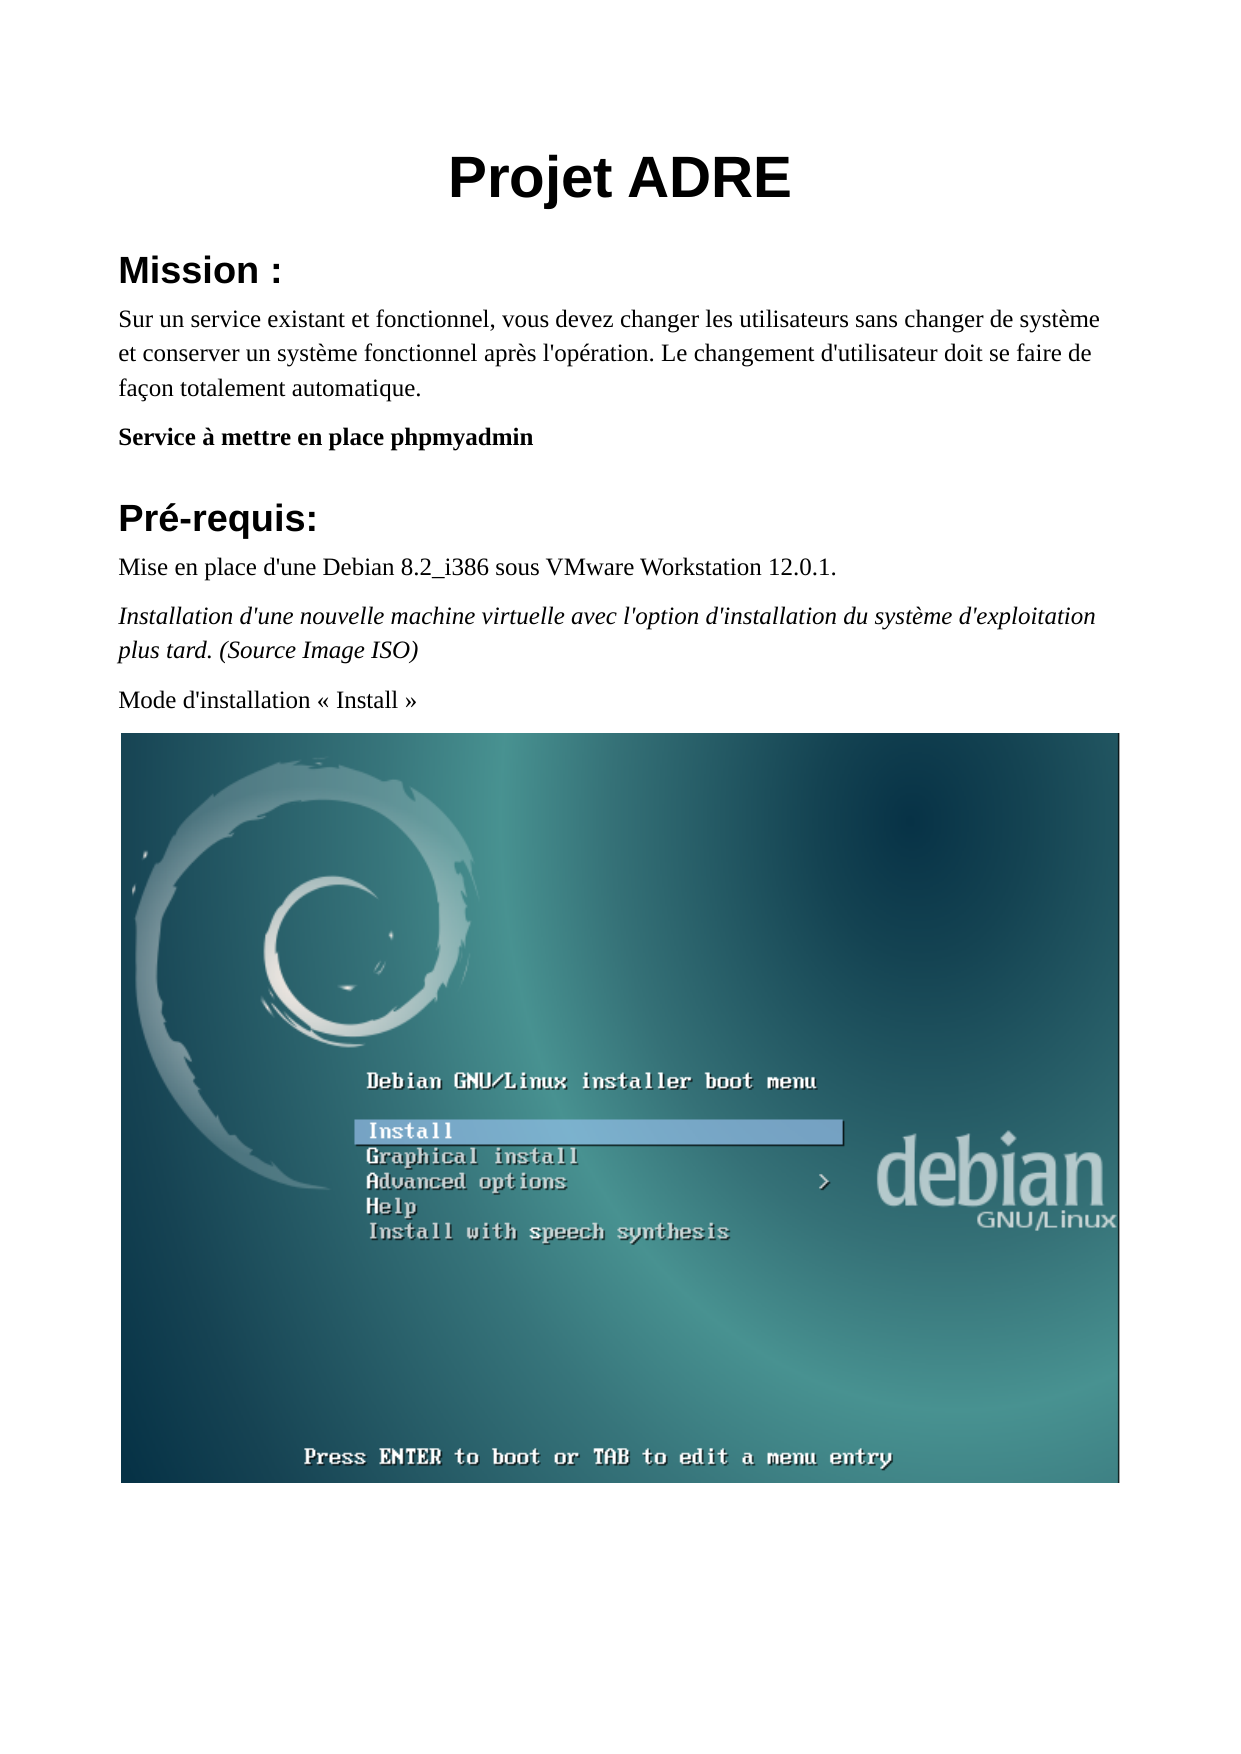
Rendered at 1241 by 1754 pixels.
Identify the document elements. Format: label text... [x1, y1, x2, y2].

subtitle Pré-requis: [118, 496, 1122, 539]
text Service à mettre en place phpmyadmin [118, 422, 1122, 451]
text Sur un service existant et fonctionnel, vous devez changer les utilisateurs sans changer de système et conserver un système fonctionnel après l'opération. Le changement d'utilisateur doit se faire de façon totalement automatique. [118, 304, 1122, 402]
title Projet ADRE [118, 143, 1122, 210]
text Installation d'une nouvelle machine virtuelle avec l'option d'installation du système d'exploitation plus tard. (Source Image ISO) [118, 601, 1122, 664]
text Mode d'installation « Install » [118, 685, 1122, 713]
subtitle Mission : [118, 248, 1122, 291]
picture [121, 733, 1120, 1483]
text Mise en place d'une Debian 8.2_i386 sous VMware Workstation 12.0.1. [118, 552, 1122, 581]
